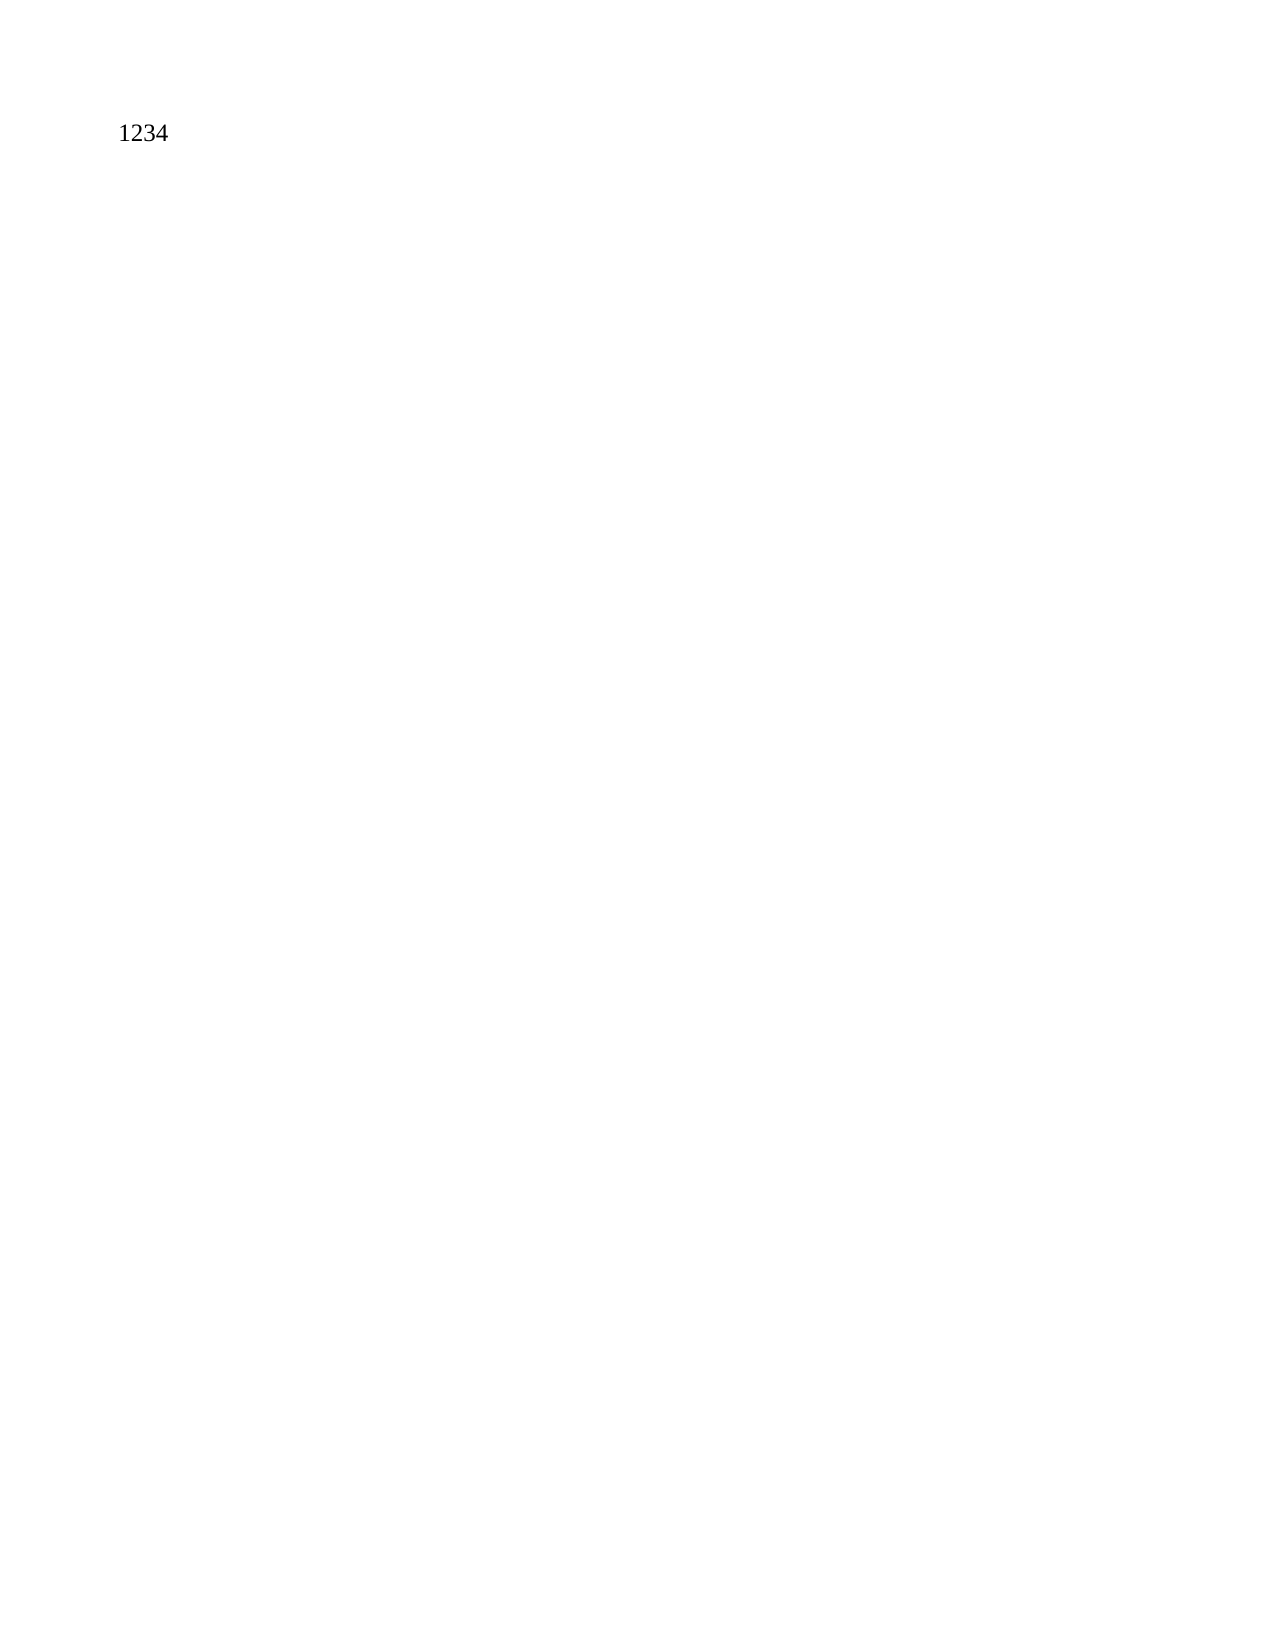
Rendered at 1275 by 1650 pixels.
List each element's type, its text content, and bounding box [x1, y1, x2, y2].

text 1234 [118, 118, 1157, 147]
